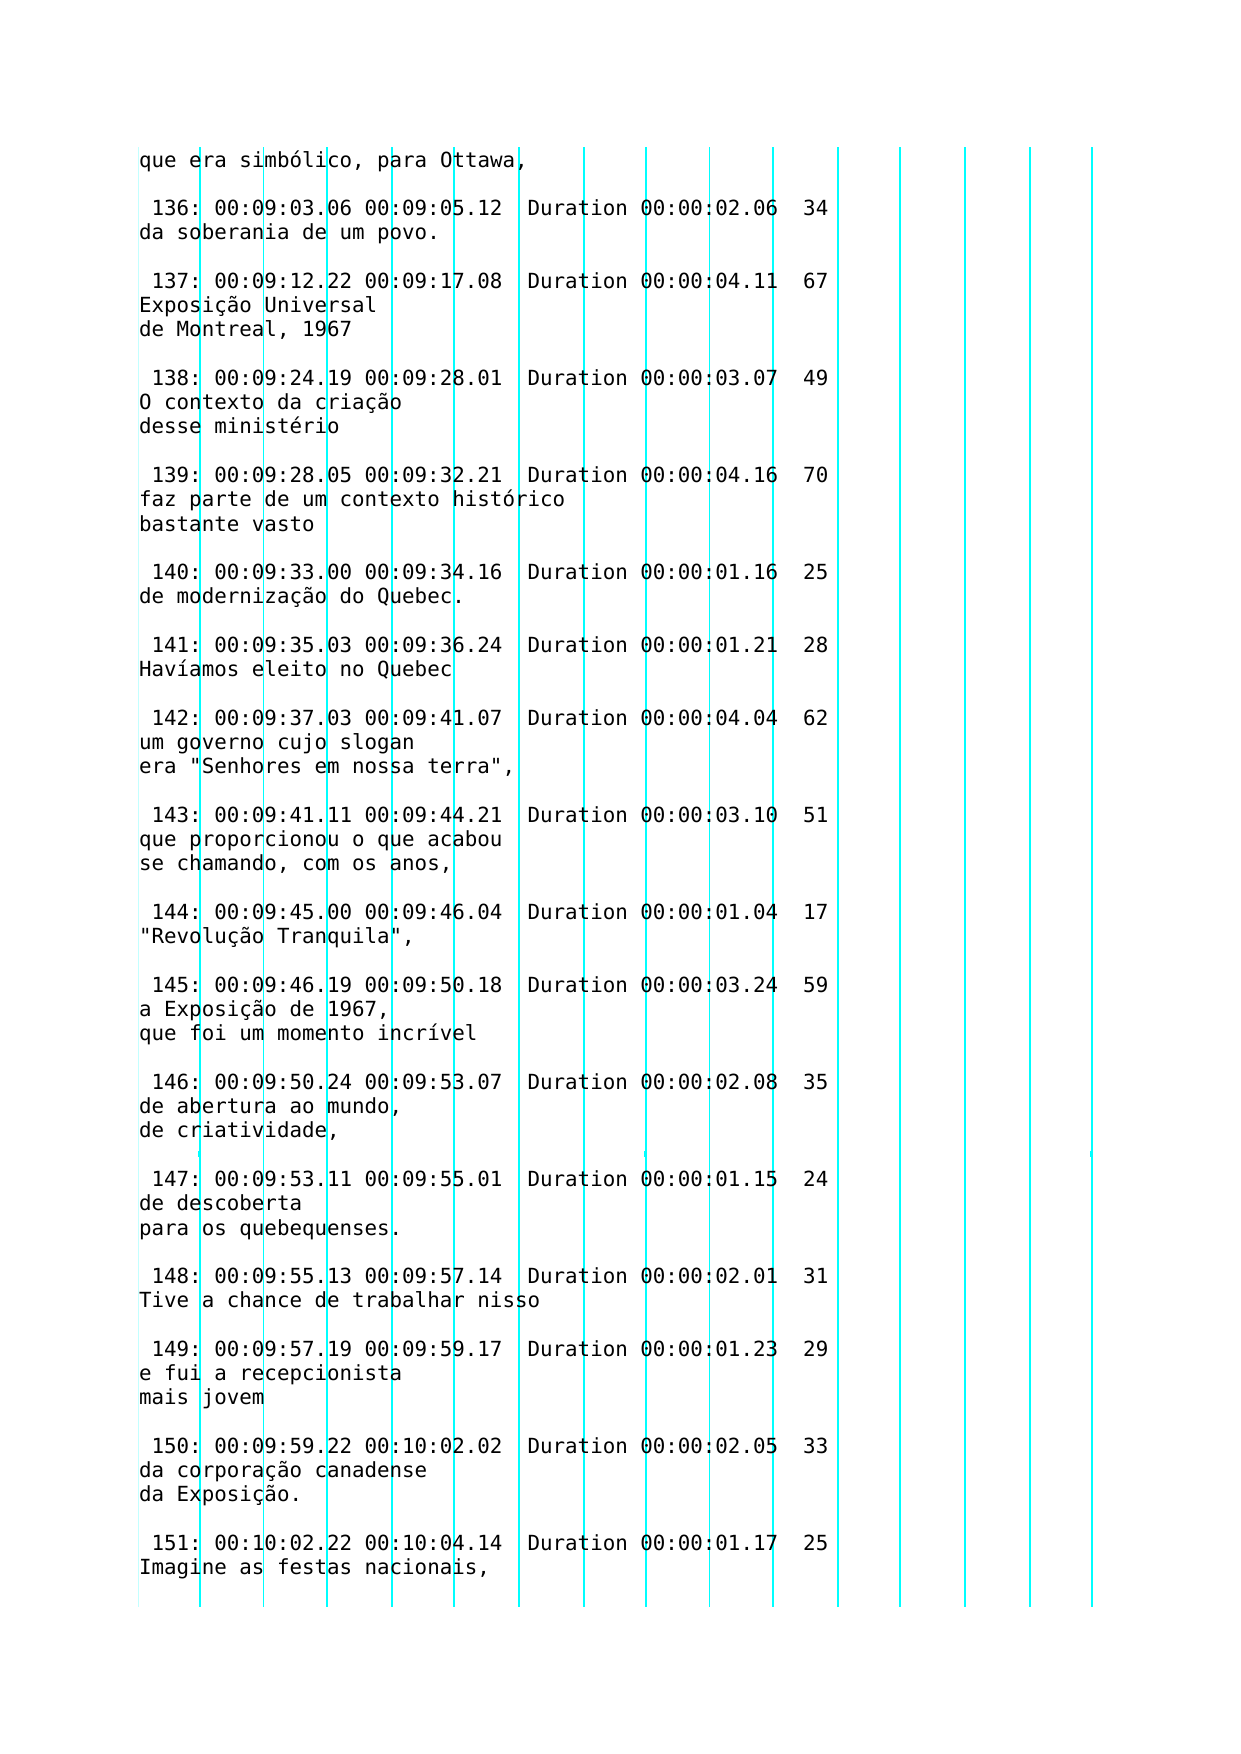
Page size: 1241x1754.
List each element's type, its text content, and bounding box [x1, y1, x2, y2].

text 143: 00:09:41.11 00:09:44.21 Duration 00:00:03.10 51 [139, 803, 1101, 827]
text da Exposição. [139, 1482, 1101, 1507]
text 142: 00:09:37.03 00:09:41.07 Duration 00:00:04.04 62 [139, 706, 1101, 730]
text 140: 00:09:33.00 00:09:34.16 Duration 00:00:01.16 25 [139, 560, 1101, 584]
text 146: 00:09:50.24 00:09:53.07 Duration 00:00:02.08 35 [139, 1070, 1101, 1094]
text 144: 00:09:45.00 00:09:46.04 Duration 00:00:01.04 17 [139, 900, 1101, 924]
text e fui a recepcionista [139, 1361, 1101, 1385]
text de descoberta [139, 1191, 1101, 1216]
text O contexto da criação [139, 390, 1101, 414]
text 151: 00:10:02.22 00:10:04.14 Duration 00:00:01.17 25 [139, 1531, 1101, 1555]
text era "Senhores em nossa terra", [139, 754, 1101, 779]
text Tive a chance de trabalhar nisso [139, 1288, 1101, 1313]
text Exposição Universal [139, 293, 1101, 317]
text que foi um momento incrível [139, 1021, 1101, 1046]
text se chamando, com os anos, [139, 851, 1101, 876]
text 139: 00:09:28.05 00:09:32.21 Duration 00:00:04.16 70 [139, 463, 1101, 487]
text Imagine as festas nacionais, [139, 1555, 1101, 1579]
text 148: 00:09:55.13 00:09:57.14 Duration 00:00:02.01 31 [139, 1264, 1101, 1288]
text 150: 00:09:59.22 00:10:02.02 Duration 00:00:02.05 33 [139, 1434, 1101, 1458]
text um governo cujo slogan [139, 730, 1101, 754]
text faz parte de um contexto histórico [139, 487, 1101, 512]
text 136: 00:09:03.06 00:09:05.12 Duration 00:00:02.06 34 [139, 196, 1101, 220]
text 147: 00:09:53.11 00:09:55.01 Duration 00:00:01.15 24 [139, 1167, 1101, 1191]
text de modernização do Quebec. [139, 584, 1101, 609]
text 149: 00:09:57.19 00:09:59.17 Duration 00:00:01.23 29 [139, 1337, 1101, 1361]
text para os quebequenses. [139, 1216, 1101, 1240]
text Havíamos eleito no Quebec [139, 657, 1101, 682]
text da soberania de um povo. [139, 220, 1101, 245]
text da corporação canadense [139, 1458, 1101, 1482]
text que era simbólico, para Ottawa, [139, 148, 1101, 172]
text 137: 00:09:12.22 00:09:17.08 Duration 00:00:04.11 67 [139, 269, 1101, 293]
text 138: 00:09:24.19 00:09:28.01 Duration 00:00:03.07 49 [139, 366, 1101, 390]
text que proporcionou o que acabou [139, 827, 1101, 851]
text desse ministério [139, 414, 1101, 439]
text a Exposição de 1967, [139, 997, 1101, 1021]
text de Montreal, 1967 [139, 317, 1101, 342]
text de criatividade, [139, 1118, 1101, 1143]
text "Revolução Tranquila", [139, 924, 1101, 948]
text de abertura ao mundo, [139, 1094, 1101, 1118]
text mais jovem [139, 1385, 1101, 1410]
text bastante vasto [139, 512, 1101, 536]
picture [138, 147, 1102, 1607]
text 145: 00:09:46.19 00:09:50.18 Duration 00:00:03.24 59 [139, 973, 1101, 997]
text 141: 00:09:35.03 00:09:36.24 Duration 00:00:01.21 28 [139, 633, 1101, 657]
